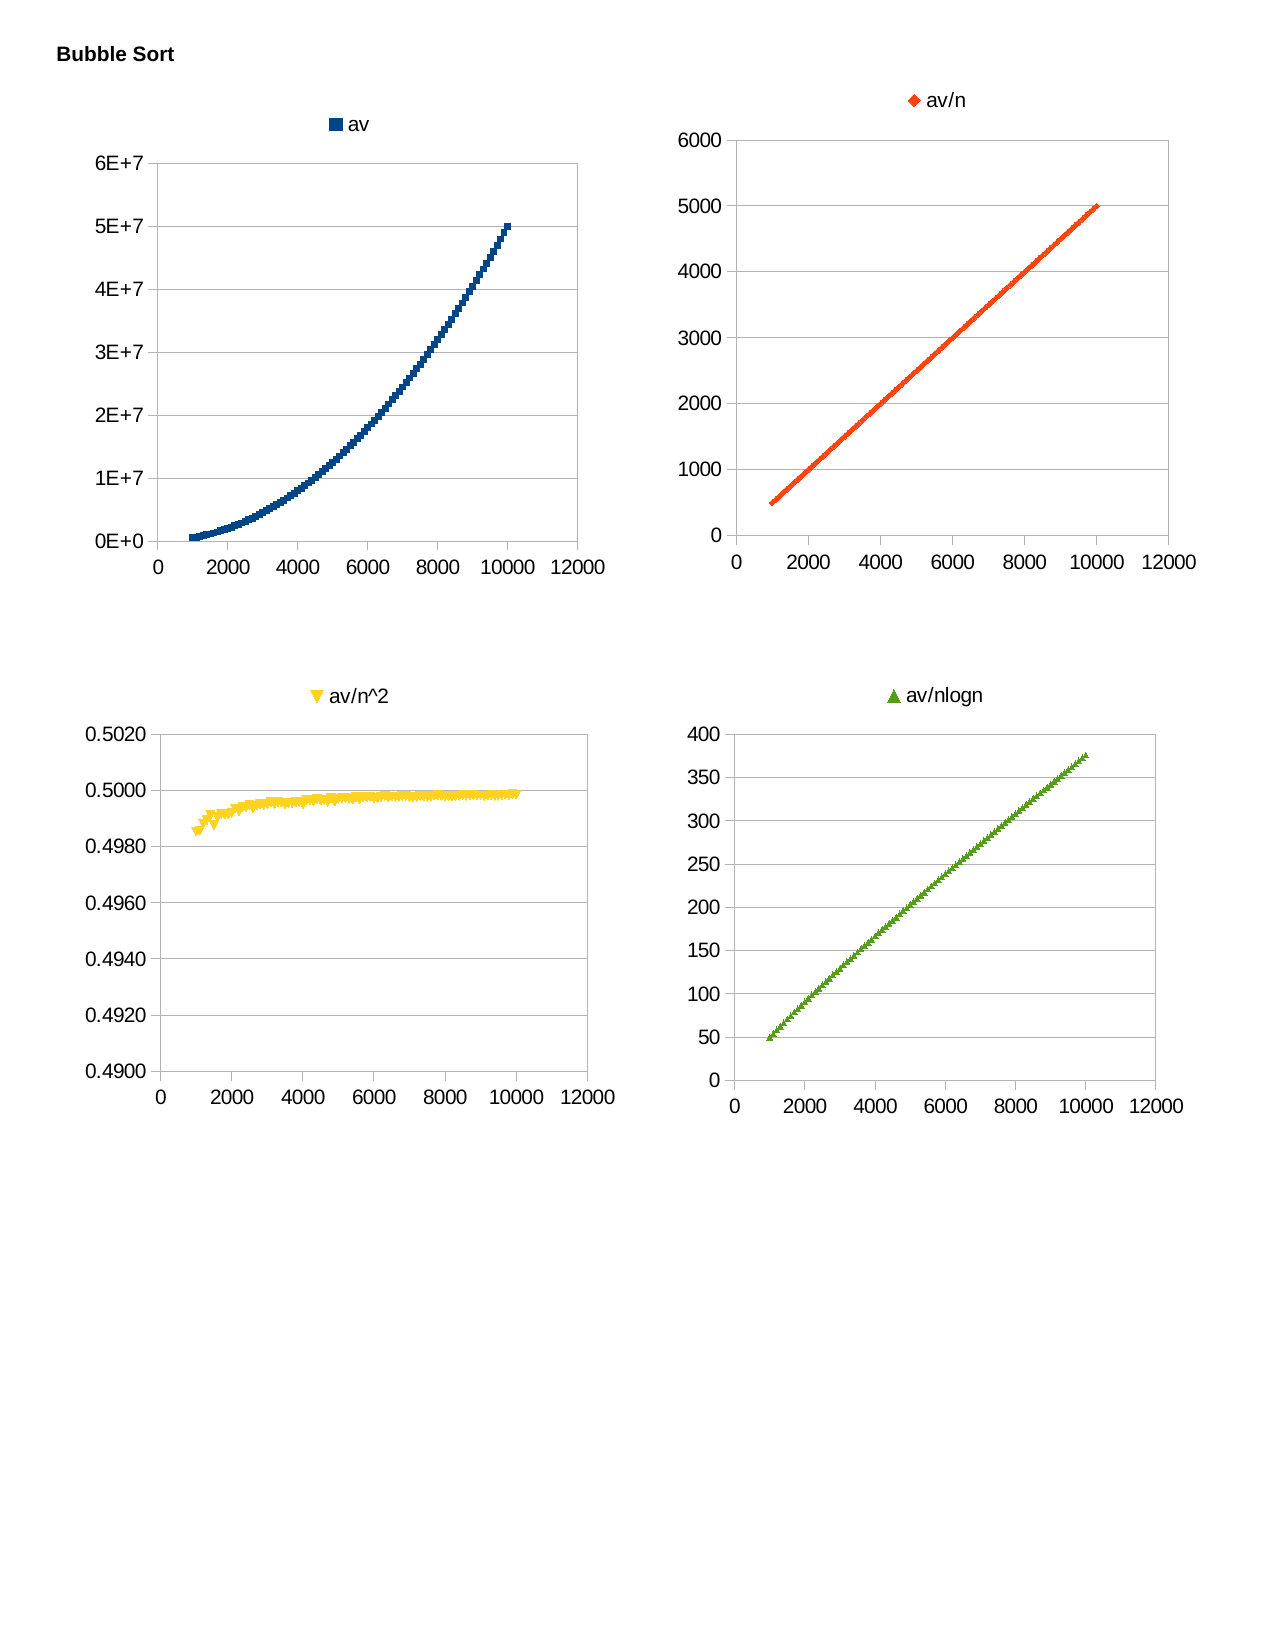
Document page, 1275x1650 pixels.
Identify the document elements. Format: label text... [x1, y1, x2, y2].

table_cell [56, 638, 643, 1158]
text Bubble Sort [56, 42, 1231, 66]
table_header [643, 66, 1231, 638]
table_header [56, 66, 643, 638]
table_cell [643, 638, 1231, 1158]
